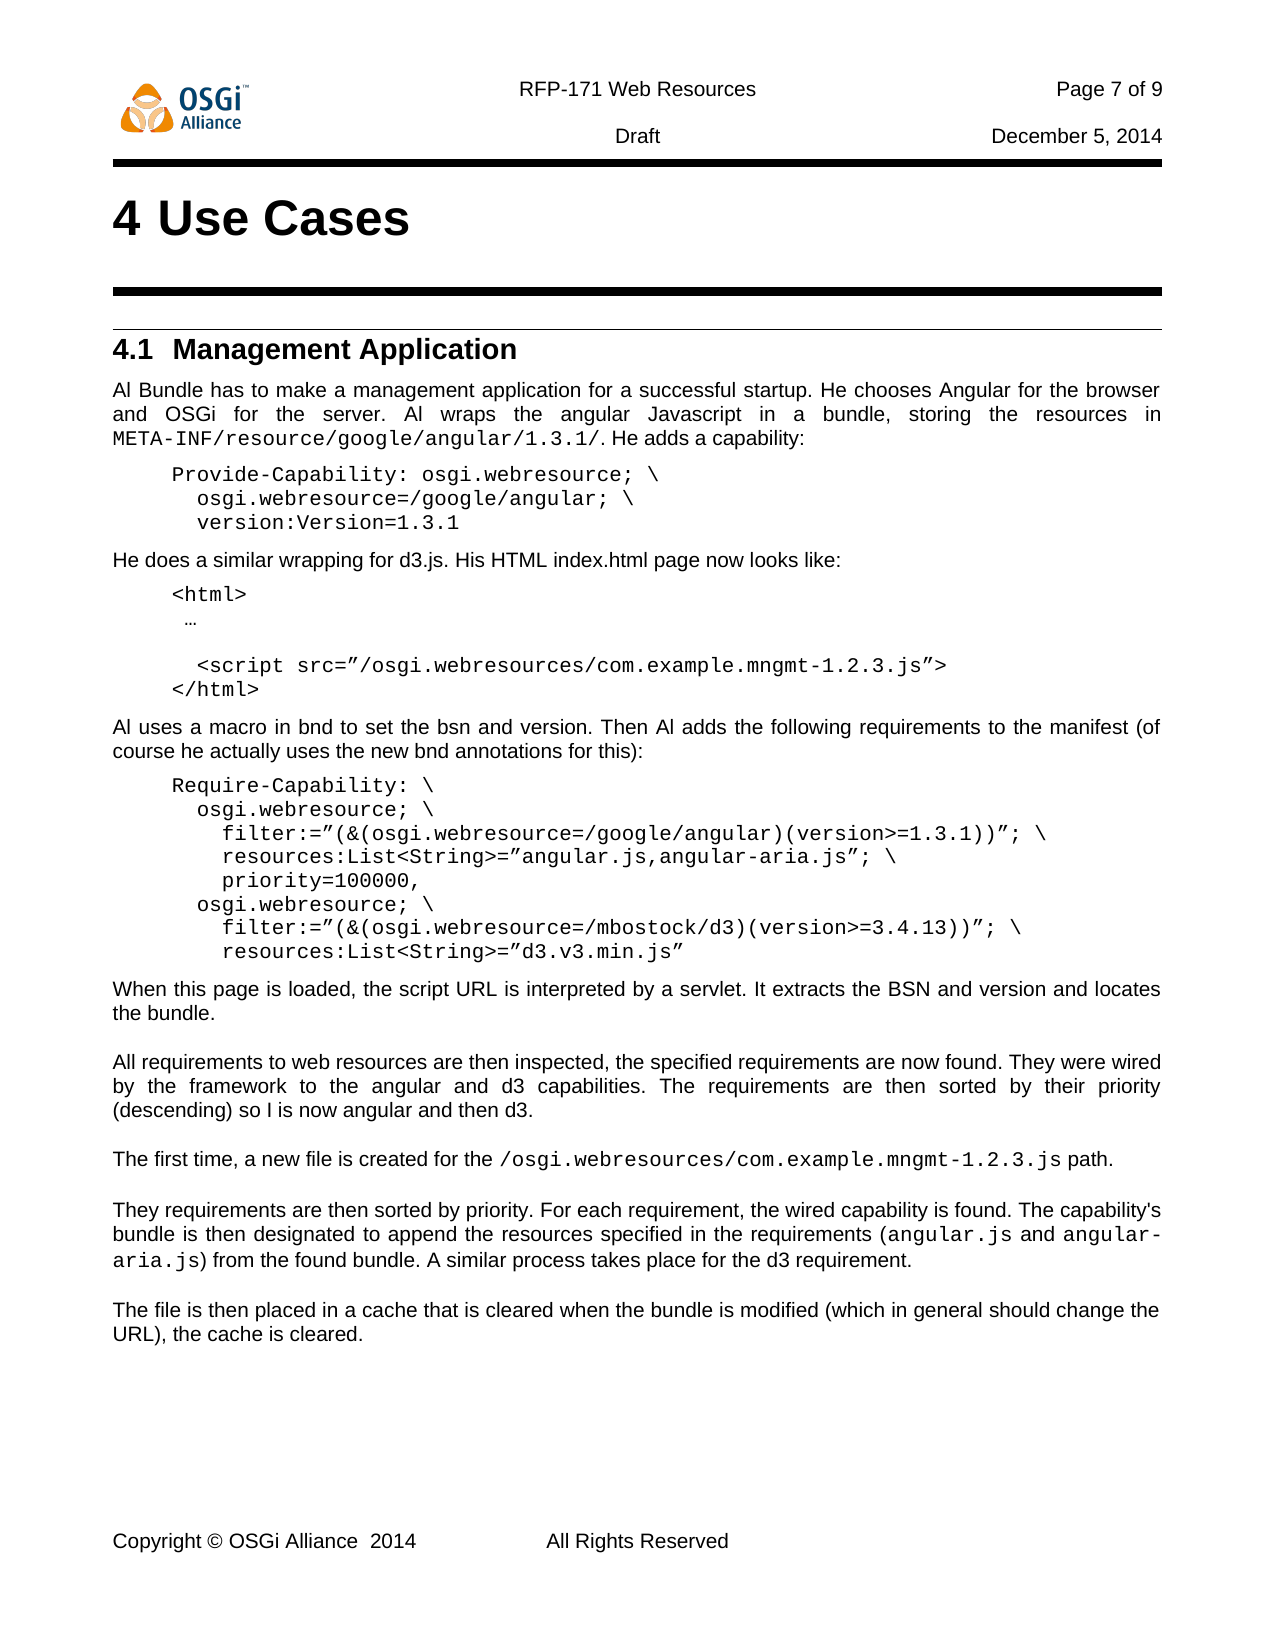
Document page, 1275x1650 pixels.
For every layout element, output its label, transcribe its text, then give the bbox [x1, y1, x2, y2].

text When this page is loaded, the script URL is interpreted by a servlet. It extracts the BSN and version and locates the bundle. [112, 977, 1162, 1025]
text <script src=”/osgi.webresources/com.example.mngmt-1.2.3.js”> [172, 655, 1162, 679]
text The file is then placed in a cache that is cleared when the bundle is modified (which in general should change the URL), the cache is cleared. [112, 1298, 1162, 1346]
text filter:=”(&(osgi.webresource=/google/angular)(version>=1.3.1))”; \ [172, 823, 1162, 846]
text He does a similar wrapping for d3.js. His HTML index.html page now looks like: [112, 548, 1162, 572]
text Require-Capability: \ [172, 775, 1162, 799]
text version:Version=1.3.1 [172, 512, 1162, 535]
subtitle Use Cases [112, 160, 1162, 296]
text </html> [172, 679, 1162, 702]
picture [113, 76, 257, 140]
text … [172, 608, 1162, 632]
text priority=100000, [172, 870, 1162, 894]
text Provide-Capability: osgi.webresource; \ [172, 464, 1162, 488]
text resources:List<String>=”angular.js,angular-aria.js”; \ [172, 846, 1162, 870]
text All requirements to web resources are then inspected, the specified requirements are now found. They were wired by the framework to the angular and d3 capabilities. The requirements are then sorted by their priority (descending) so I is now angular and then d3. [112, 1050, 1162, 1122]
text Al uses a macro in bnd to set the bsn and version. Then Al adds the following requirements to the manifest (of course he actually uses the new bnd annotations for this): [112, 715, 1162, 763]
text Al Bundle has to make a management application for a successful startup. He chooses Angular for the browser and OSGi for the server. Al wraps the angular Javascript in a bundle, storing the resources in META-INF/resource/google/angular/1.3.1/. He adds a capability: [112, 378, 1162, 452]
text resources:List<String>=”d3.v3.min.js” [172, 941, 1162, 964]
text The first time, a new file is created for the /osgi.webresources/com.example.mngmt-1.2.3.js path. [112, 1147, 1162, 1173]
subtitle Management Application [112, 330, 1162, 366]
text <html> [172, 584, 1162, 608]
text filter:=”(&(osgi.webresource=/mbostock/d3)(version>=3.4.13))”; \ [172, 917, 1162, 941]
text osgi.webresource=/google/angular; \ [172, 488, 1162, 512]
text osgi.webresource; \ [172, 799, 1162, 823]
text They requirements are then sorted by priority. For each requirement, the wired capability is found. The capability's bundle is then designated to append the resources specified in the requirements (angular.js and angular-aria.js) from the found bundle. A similar process takes place for the d3 requirement. [112, 1198, 1162, 1273]
text osgi.webresource; \ [172, 894, 1162, 917]
